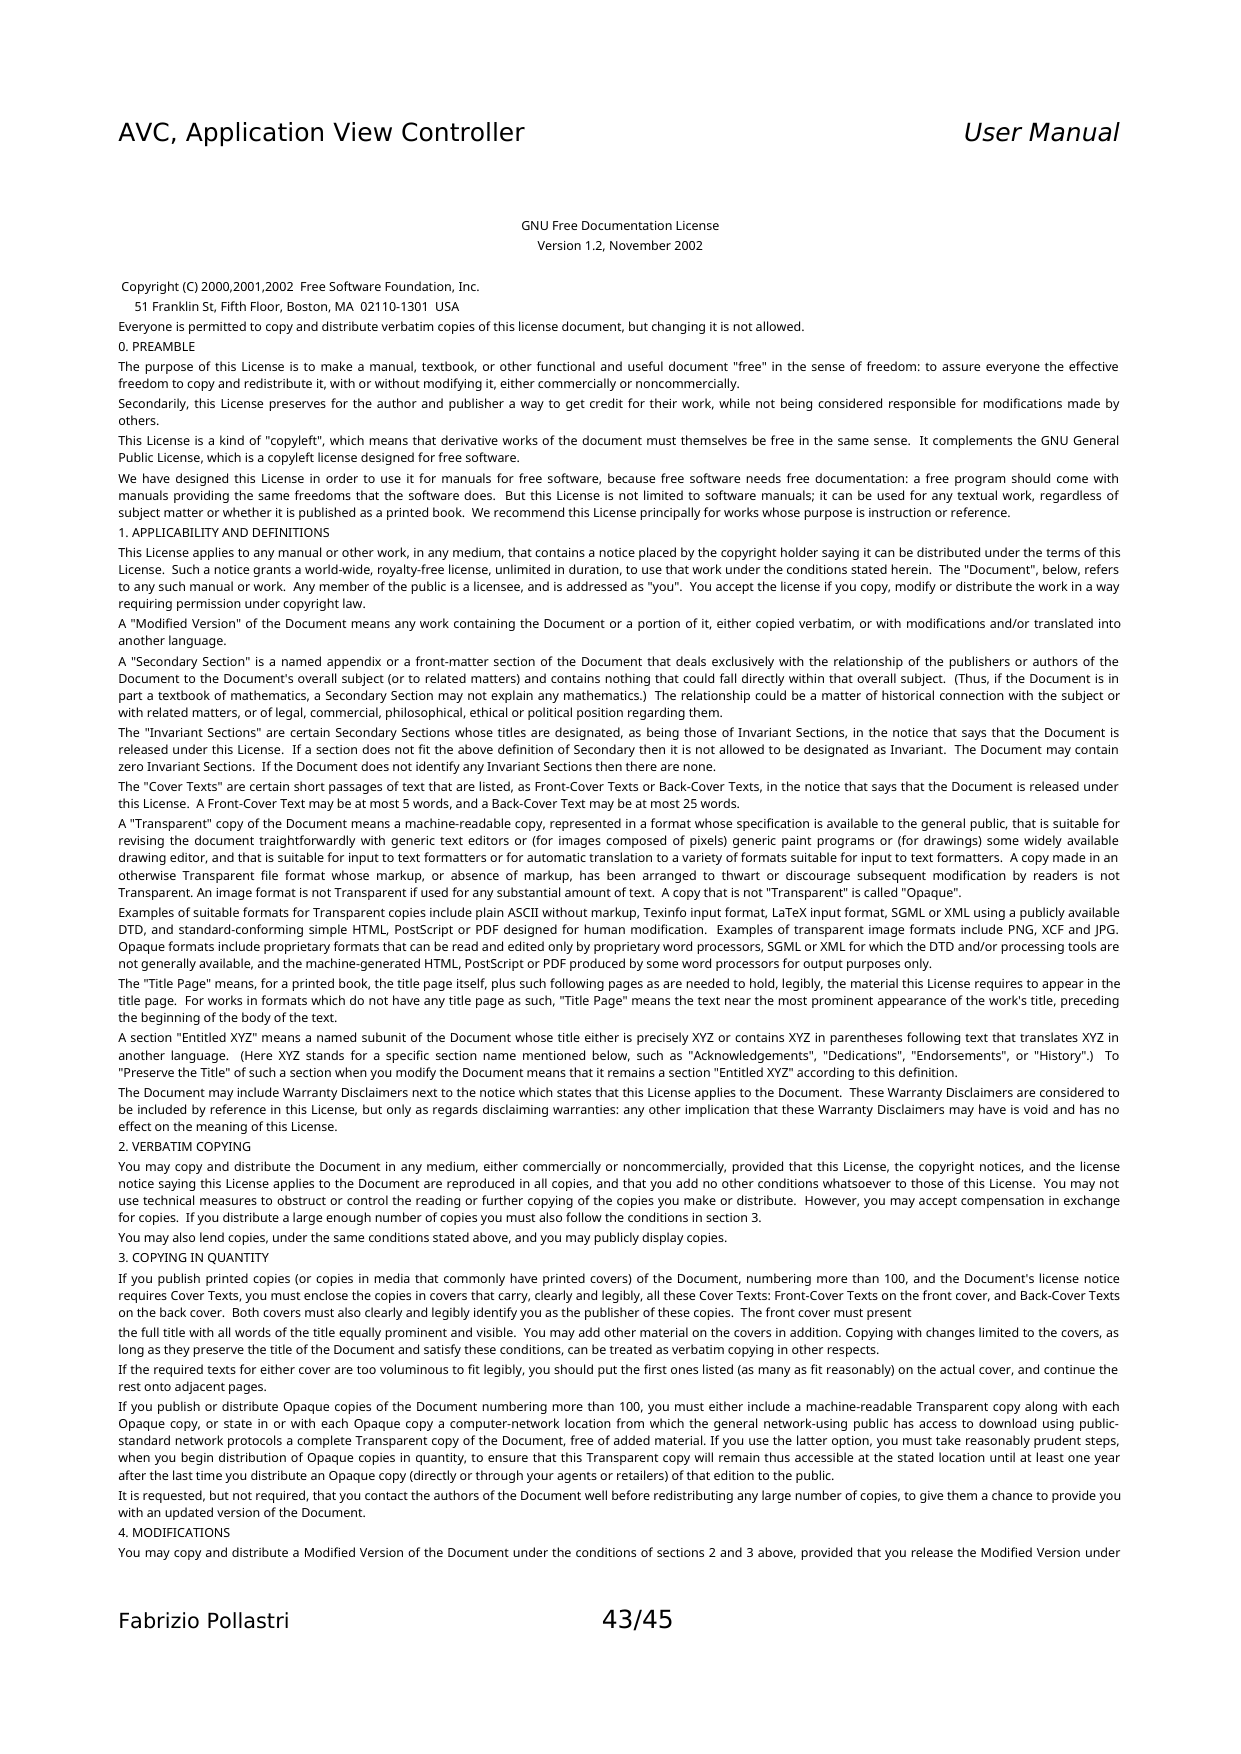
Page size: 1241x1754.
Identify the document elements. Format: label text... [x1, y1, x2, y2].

text 4. MODIFICATIONS [118, 1524, 1122, 1541]
text A "Secondary Section" is a named appendix or a front-matter section of the Document that deals exclusively with the relationship of the publishers or authors of the Document to the Document's overall subject (or to related matters) and contains nothing that could fall directly within that overall subject. (Thus, if the Document is in part a textbook of mathematics, a Secondary Section may not explain any mathematics.) The relationship could be a matter of historical connection with the subject or with related matters, or of legal, commercial, philosophical, ethical or political position regarding them. [118, 653, 1122, 721]
text Secondarily, this License preserves for the author and publisher a way to get credit for their work, while not being considered responsible for modifications made by others. [118, 395, 1122, 429]
text This License is a kind of "copyleft", which means that derivative works of the document must themselves be free in the same sense. It complements the GNU General Public License, which is a copyleft license designed for free software. [118, 432, 1122, 467]
text You may copy and distribute a Modified Version of the Document under the conditions of sections 2 and 3 above, provided that you release the Modified Version under [118, 1544, 1122, 1561]
text 51 Franklin St, Fifth Floor, Boston, MA 02110-1301 USA [118, 298, 1122, 315]
text 2. VERBATIM COPYING [118, 1138, 1122, 1155]
text 1. APPLICABILITY AND DEFINITIONS [118, 524, 1122, 541]
text The Document may include Warranty Disclaimers next to the notice which states that this License applies to the Document. These Warranty Disclaimers are considered to be included by reference in this License, but only as regards disclaiming warranties: any other implication that these Warranty Disclaimers may have is void and has no effect on the meaning of this License. [118, 1084, 1122, 1135]
text You may also lend copies, under the same conditions stated above, and you may publicly display copies. [118, 1229, 1122, 1247]
text A "Modified Version" of the Document means any work containing the Document or a portion of it, either copied verbatim, or with modifications and/or translated into another language. [118, 615, 1122, 649]
text If you publish printed copies (or copies in media that commonly have printed covers) of the Document, numbering more than 100, and the Document's license notice requires Cover Texts, you must enclose the copies in covers that carry, clearly and legibly, all these Cover Texts: Front-Cover Texts on the front cover, and Back-Cover Texts on the back cover. Both covers must also clearly and legibly identify you as the publisher of these copies. The front cover must present [118, 1270, 1122, 1321]
text It is requested, but not required, that you contact the authors of the Document well before redistributing any large number of copies, to give them a chance to provide you with an updated version of the Document. [118, 1487, 1122, 1521]
text Version 1.2, November 2002 [118, 237, 1122, 254]
text A "Transparent" copy of the Document means a machine-readable copy, represented in a format whose specification is available to the general public, that is suitable for revising the document traightforwardly with generic text editors or (for images composed of pixels) generic paint programs or (for drawings) some widely available drawing editor, and that is suitable for input to text formatters or for automatic translation to a variety of formats suitable for input to text formatters. A copy made in an otherwise Transparent file format whose markup, or absence of markup, has been arranged to thwart or discourage subsequent modification by readers is not Transparent. An image format is not Transparent if used for any substantial amount of text. A copy that is not "Transparent" is called "Opaque". [118, 815, 1122, 901]
text If the required texts for either cover are too voluminous to fit legibly, you should put the first ones listed (as many as fit reasonably) on the actual cover, and continue the rest onto adjacent pages. [118, 1361, 1122, 1395]
text The "Title Page" means, for a printed book, the title page itself, plus such following pages as are needed to hold, legibly, the material this License requires to appear in the title page. For works in formats which do not have any title page as such, "Title Page" means the text near the most prominent appearance of the work's title, preceding the beginning of the body of the text. [118, 975, 1122, 1026]
text 0. PREAMBLE [118, 338, 1122, 355]
text If you publish or distribute Opaque copies of the Document numbering more than 100, you must either include a machine-readable Transparent copy along with each Opaque copy, or state in or with each Opaque copy a computer-network location from which the general network-using public has access to download using public-standard network protocols a complete Transparent copy of the Document, free of added material. If you use the latter option, you must take reasonably prudent steps, when you begin distribution of Opaque copies in quantity, to ensure that this Transparent copy will remain thus accessible at the stated location until at least one year after the last time you distribute an Opaque copy (directly or through your agents or retailers) of that edition to the public. [118, 1398, 1122, 1484]
text This License applies to any manual or other work, in any medium, that contains a notice placed by the copyright holder saying it can be distributed under the terms of this License. Such a notice grants a world-wide, royalty-free license, unlimited in duration, to use that work under the conditions stated herein. The "Document", below, refers to any such manual or work. Any member of the public is a licensee, and is addressed as "you". You accept the license if you copy, modify or distribute the work in a way requiring permission under copyright law. [118, 544, 1122, 612]
text Everyone is permitted to copy and distribute verbatim copies of this license document, but changing it is not allowed. [118, 318, 1122, 335]
text The "Invariant Sections" are certain Secondary Sections whose titles are designated, as being those of Invariant Sections, in the notice that says that the Document is released under this License. If a section does not fit the above definition of Secondary then it is not allowed to be designated as Invariant. The Document may contain zero Invariant Sections. If the Document does not identify any Invariant Sections then there are none. [118, 724, 1122, 775]
text Examples of suitable formats for Transparent copies include plain ASCII without markup, Texinfo input format, LaTeX input format, SGML or XML using a publicly available DTD, and standard-conforming simple HTML, PostScript or PDF designed for human modification. Examples of transparent image formats include PNG, XCF and JPG. Opaque formats include proprietary formats that can be read and edited only by proprietary word processors, SGML or XML for which the DTD and/or processing tools are not generally available, and the machine-generated HTML, PostScript or PDF produced by some word processors for output purposes only. [118, 904, 1122, 972]
text The "Cover Texts" are certain short passages of text that are listed, as Front-Cover Texts or Back-Cover Texts, in the notice that says that the Document is released under this License. A Front-Cover Text may be at most 5 words, and a Back-Cover Text may be at most 25 words. [118, 778, 1122, 812]
text We have designed this License in order to use it for manuals for free software, because free software needs free documentation: a free program should come with manuals providing the same freedoms that the software does. But this License is not limited to software manuals; it can be used for any textual work, regardless of subject matter or whether it is published as a printed book. We recommend this License principally for works whose purpose is instruction or reference. [118, 470, 1122, 521]
text the full title with all words of the title equally prominent and visible. You may add other material on the covers in addition. Copying with changes limited to the covers, as long as they preserve the title of the Document and satisfy these conditions, can be treated as verbatim copying in other respects. [118, 1324, 1122, 1358]
text 3. COPYING IN QUANTITY [118, 1249, 1122, 1267]
text Copyright (C) 2000,2001,2002 Free Software Foundation, Inc. [118, 278, 1122, 295]
text GNU Free Documentation License [118, 217, 1122, 234]
text You may copy and distribute the Document in any medium, either commercially or noncommercially, provided that this License, the copyright notices, and the license notice saying this License applies to the Document are reproduced in all copies, and that you add no other conditions whatsoever to those of this License. You may not use technical measures to obstruct or control the reading or further copying of the copies you make or distribute. However, you may accept compensation in exchange for copies. If you distribute a large enough number of copies you must also follow the conditions in section 3. [118, 1158, 1122, 1226]
text A section "Entitled XYZ" means a named subunit of the Document whose title either is precisely XYZ or contains XYZ in parentheses following text that translates XYZ in another language. (Here XYZ stands for a specific section name mentioned below, such as "Acknowledgements", "Dedications", "Endorsements", or "History".) To "Preserve the Title" of such a section when you modify the Document means that it remains a section "Entitled XYZ" according to this definition. [118, 1029, 1122, 1081]
text The purpose of this License is to make a manual, textbook, or other functional and useful document "free" in the sense of freedom: to assure everyone the effective freedom to copy and redistribute it, with or without modifying it, either commercially or noncommercially. [118, 358, 1122, 392]
